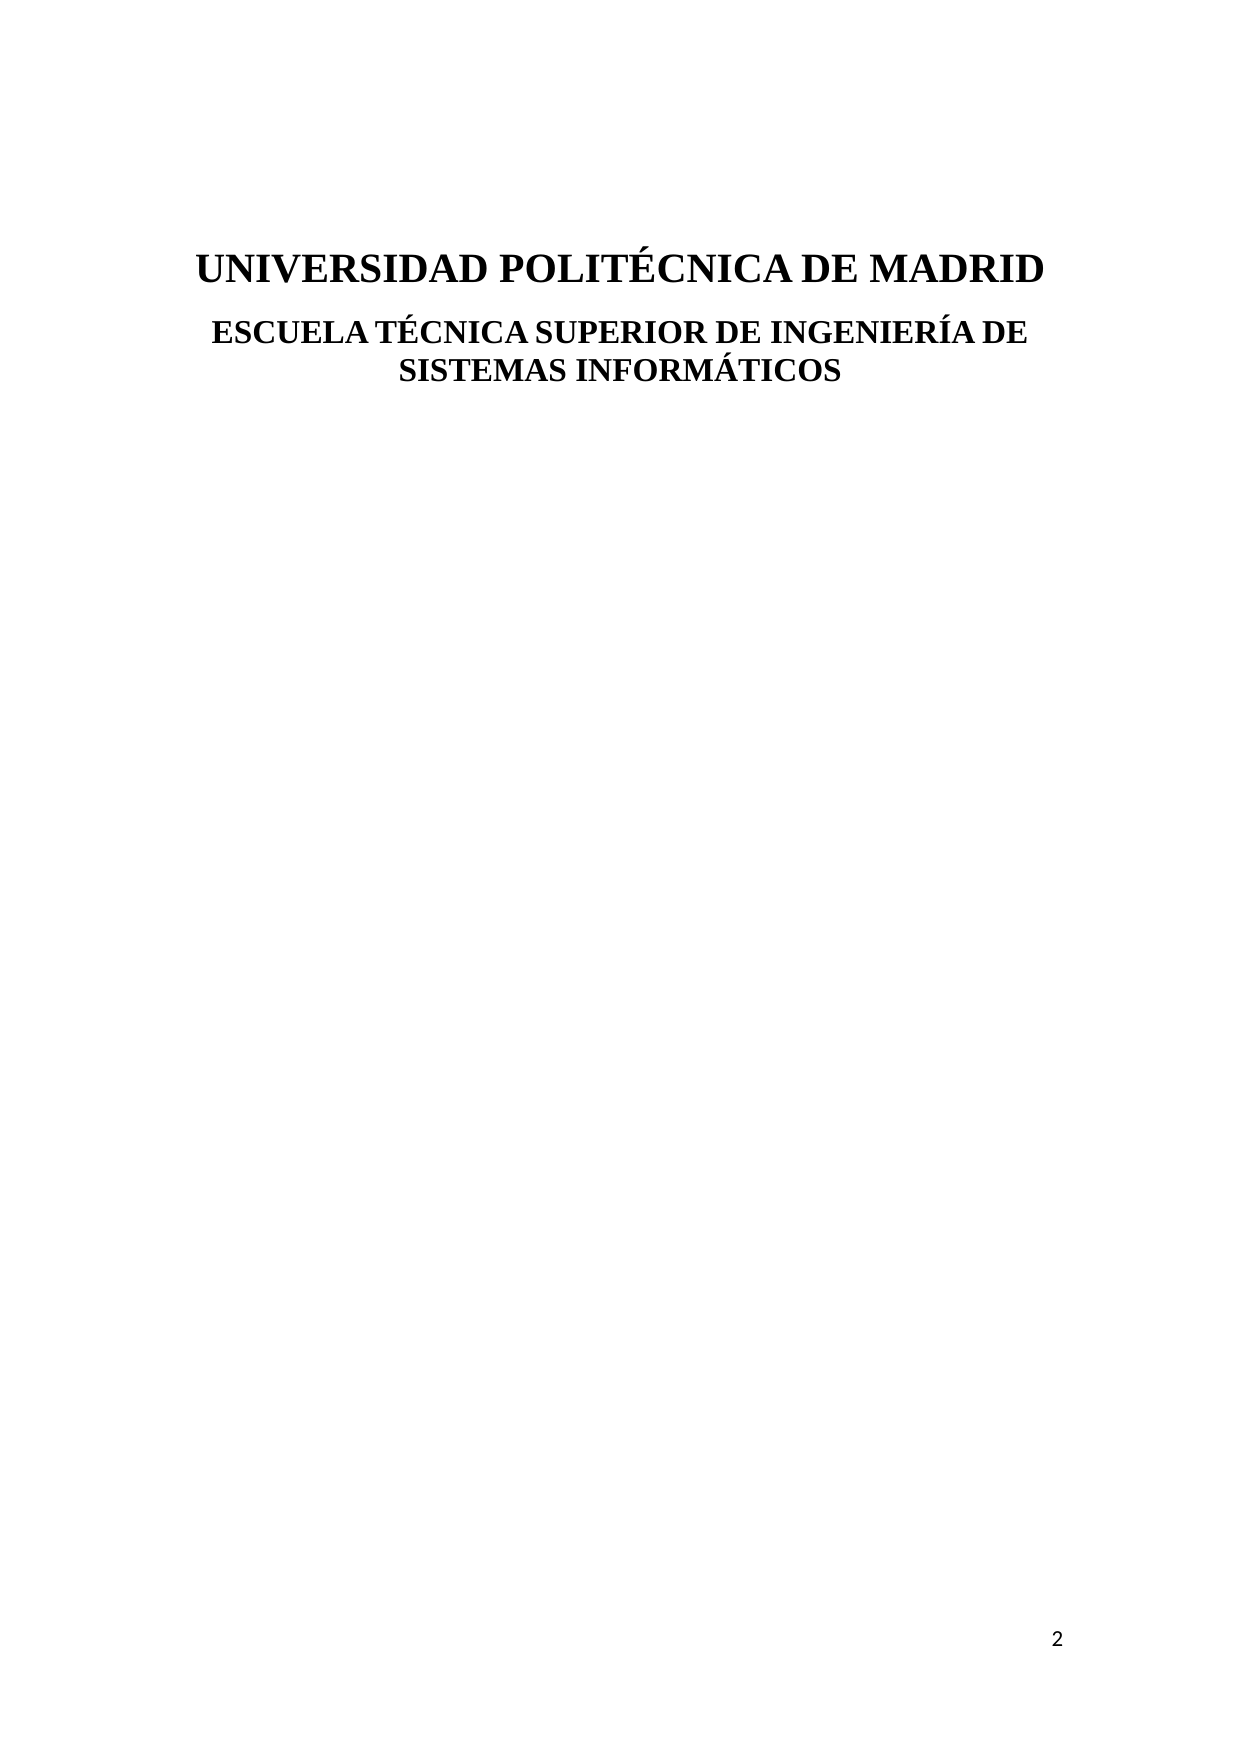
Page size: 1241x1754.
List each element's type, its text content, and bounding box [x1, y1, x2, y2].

text UNIVERSIDAD POLITÉCNICA DE MADRID [177, 243, 1063, 291]
text ESCUELA TÉCNICA SUPERIOR DE INGENIERÍA DE SISTEMAS INFORMÁTICOS [177, 312, 1063, 389]
